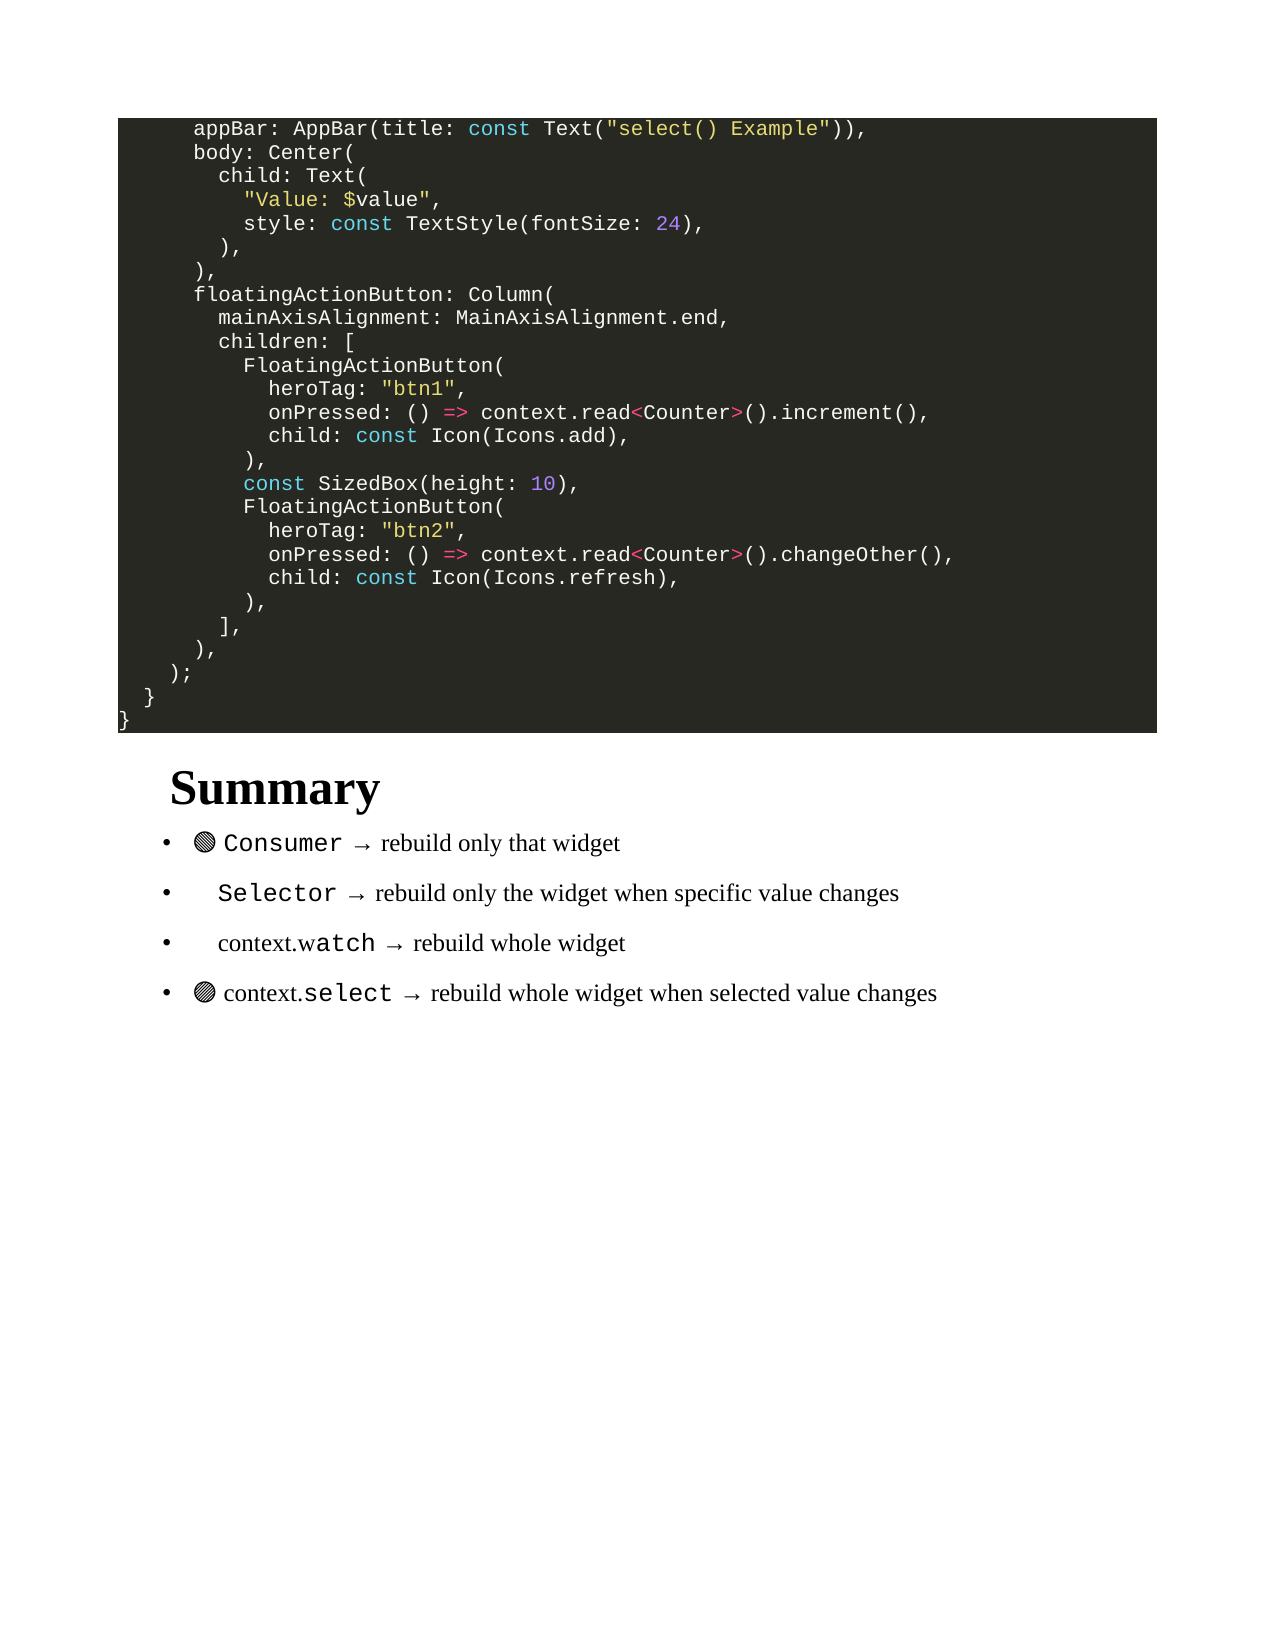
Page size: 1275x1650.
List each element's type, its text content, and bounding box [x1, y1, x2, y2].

text ), [118, 638, 1157, 662]
text } [118, 686, 1157, 709]
text heroTag: "btn1", [118, 378, 1157, 402]
text style: const TextStyle(fontSize: 24), [118, 213, 1157, 236]
text mainAxisAlignment: MainAxisAlignment.end, [118, 307, 1157, 331]
text } [118, 709, 1157, 733]
text const SizedBox(height: 10), [118, 473, 1157, 496]
text ), [118, 236, 1157, 260]
text onPressed: () => context.read<Counter>().changeOther(), [118, 544, 1157, 567]
text child: Text( [118, 165, 1157, 189]
text children: [ [118, 331, 1157, 354]
text "Value: $value", [118, 189, 1157, 213]
text ), [118, 591, 1157, 615]
text floatingActionButton: Column( [118, 284, 1157, 307]
text body: Center( [118, 142, 1157, 165]
text FloatingActionButton( [118, 496, 1157, 520]
text FloatingActionButton( [118, 354, 1157, 378]
list 🔵 Selector → rebuild only the widget when specific value changes [162, 878, 1157, 909]
text child: const Icon(Icons.add), [118, 426, 1157, 449]
list 🔴 context.watch → rebuild whole widget [162, 928, 1157, 959]
list 🟣 context.select → rebuild whole widget when selected value changes [162, 978, 1157, 1009]
text onPressed: () => context.read<Counter>().increment(), [118, 402, 1157, 426]
subtitle 🔥 Summary [118, 758, 1157, 815]
text ); [118, 662, 1157, 686]
text heroTag: "btn2", [118, 520, 1157, 544]
text child: const Icon(Icons.refresh), [118, 567, 1157, 591]
text ], [118, 615, 1157, 638]
list 🟢 Consumer → rebuild only that widget [162, 828, 1157, 859]
text ), [118, 449, 1157, 473]
text ), [118, 260, 1157, 284]
text appBar: AppBar(title: const Text("select() Example")), [118, 118, 1157, 142]
